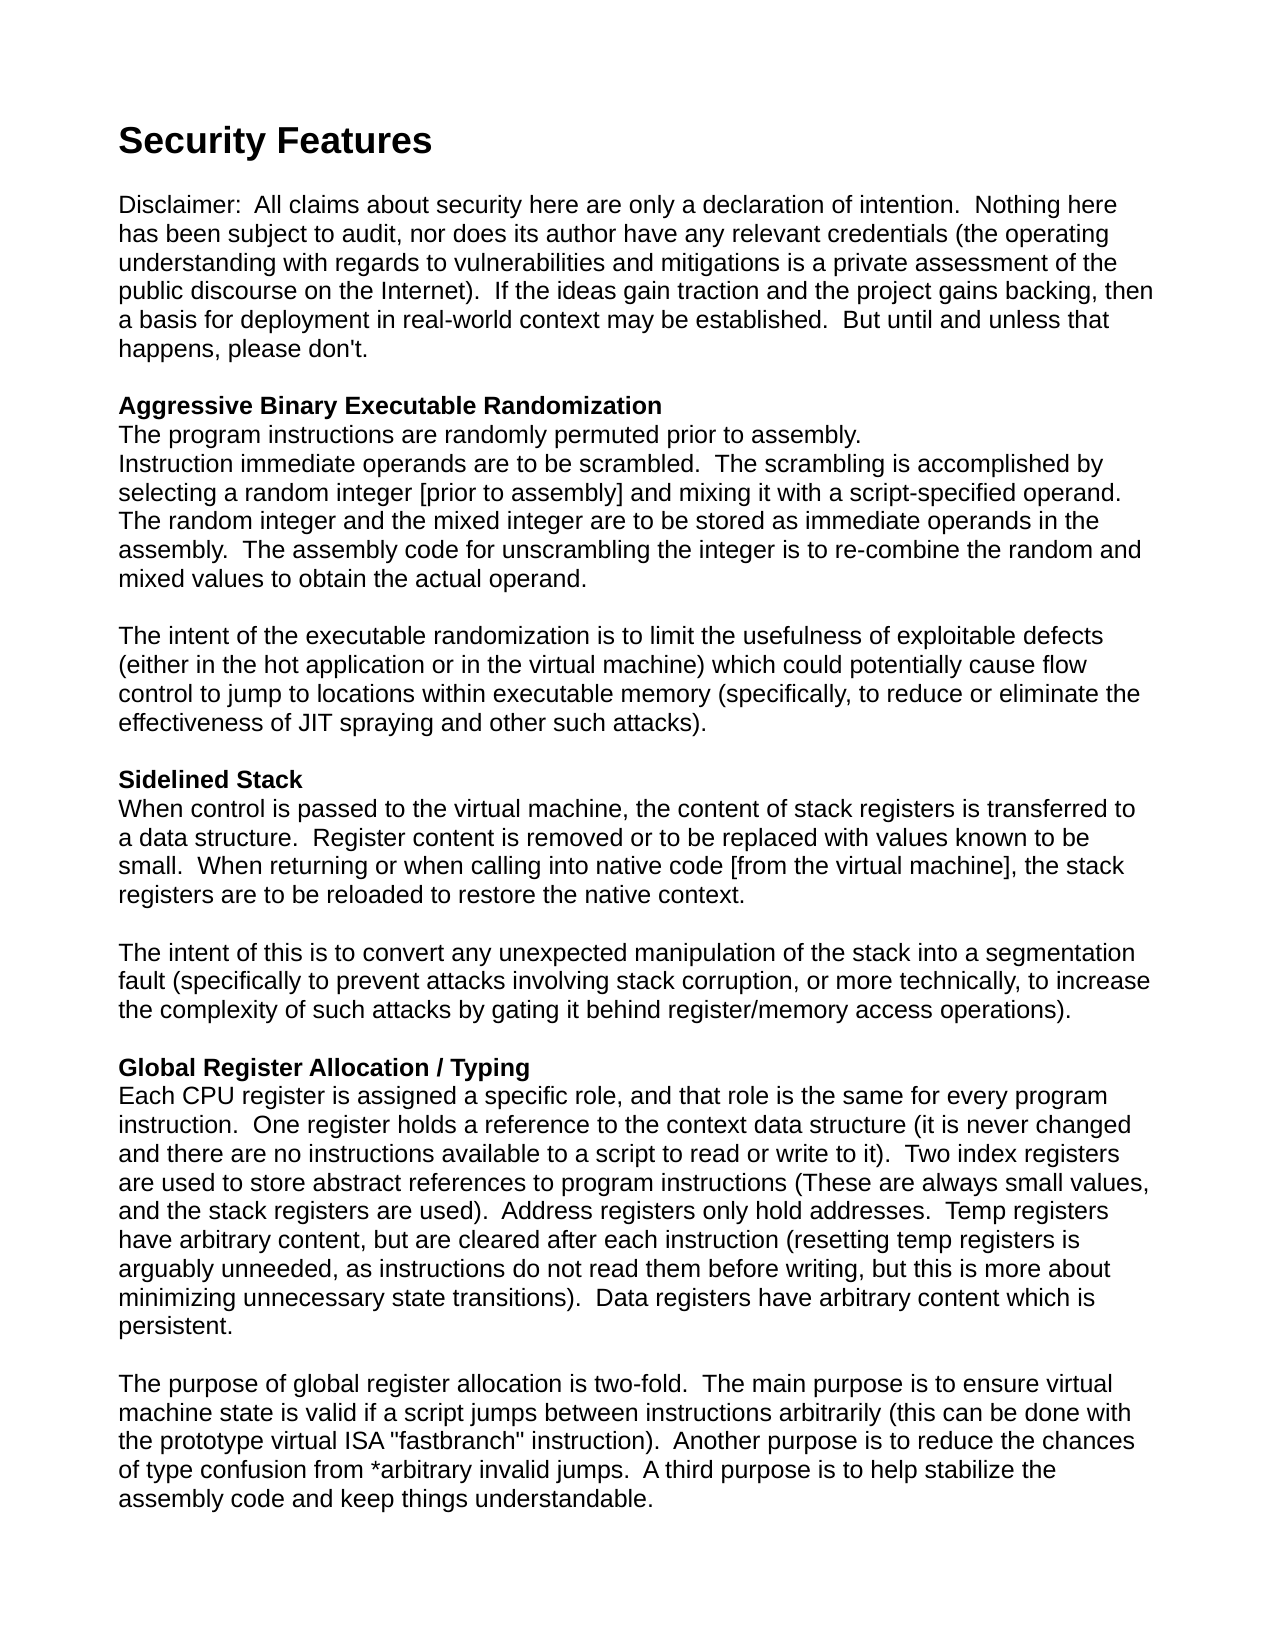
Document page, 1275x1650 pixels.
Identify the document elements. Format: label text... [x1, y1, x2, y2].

text Aggressive Binary Executable Randomization [118, 391, 1157, 420]
text The intent of this is to convert any unexpected manipulation of the stack into a segmentation fault (specifically to prevent attacks involving stack corruption, or more technically, to increase the complexity of such attacks by gating it behind register/memory access operations). [118, 937, 1157, 1024]
text Each CPU register is assigned a specific role, and that role is the same for every program instruction. One register holds a reference to the context data structure (it is never changed and there are no instructions available to a script to read or write to it). Two index registers are used to store abstract references to program instructions (These are always small values, and the stack registers are used). Address registers only hold addresses. Temp registers have arbitrary content, but are cleared after each instruction (resetting temp registers is arguably unneeded, as instructions do not read them before writing, but this is more about minimizing unnecessary state transitions). Data registers have arbitrary content which is persistent. [118, 1081, 1157, 1340]
text When control is passed to the virtual machine, the content of stack registers is transferred to a data structure. Register content is removed or to be replaced with values known to be small. When returning or when calling into native code [from the virtual machine], the stack registers are to be reloaded to restore the native context. [118, 794, 1157, 909]
text Sidelined Stack [118, 765, 1157, 794]
text Instruction immediate operands are to be scrambled. The scrambling is accomplished by selecting a random integer [prior to assembly] and mixing it with a script-specified operand. The random integer and the mixed integer are to be stored as immediate operands in the assembly. The assembly code for unscrambling the integer is to re-combine the random and mixed values to obtain the actual operand. [118, 449, 1157, 592]
text Security Features [118, 118, 1157, 161]
text The intent of the executable randomization is to limit the usefulness of exploitable defects (either in the hot application or in the virtual machine) which could potentially cause flow control to jump to locations within executable memory (specifically, to reduce or eliminate the effectiveness of JIT spraying and other such attacks). [118, 621, 1157, 736]
text The program instructions are randomly permuted prior to assembly. [118, 420, 1157, 449]
text Disclaimer: All claims about security here are only a declaration of intention. Nothing here has been subject to audit, nor does its author have any relevant credentials (the operating understanding with regards to vulnerabilities and mitigations is a private assessment of the public discourse on the Internet). If the ideas gain traction and the project gains backing, then a basis for deployment in real-world context may be established. But until and unless that happens, please don't. [118, 190, 1157, 362]
text Global Register Allocation / Typing [118, 1052, 1157, 1081]
text The purpose of global register allocation is two-fold. The main purpose is to ensure virtual machine state is valid if a script jumps between instructions arbitrarily (this can be done with the prototype virtual ISA "fastbranch" instruction). Another purpose is to reduce the chances of type confusion from *arbitrary invalid jumps. A third purpose is to help stabilize the assembly code and keep things understandable. [118, 1369, 1157, 1512]
